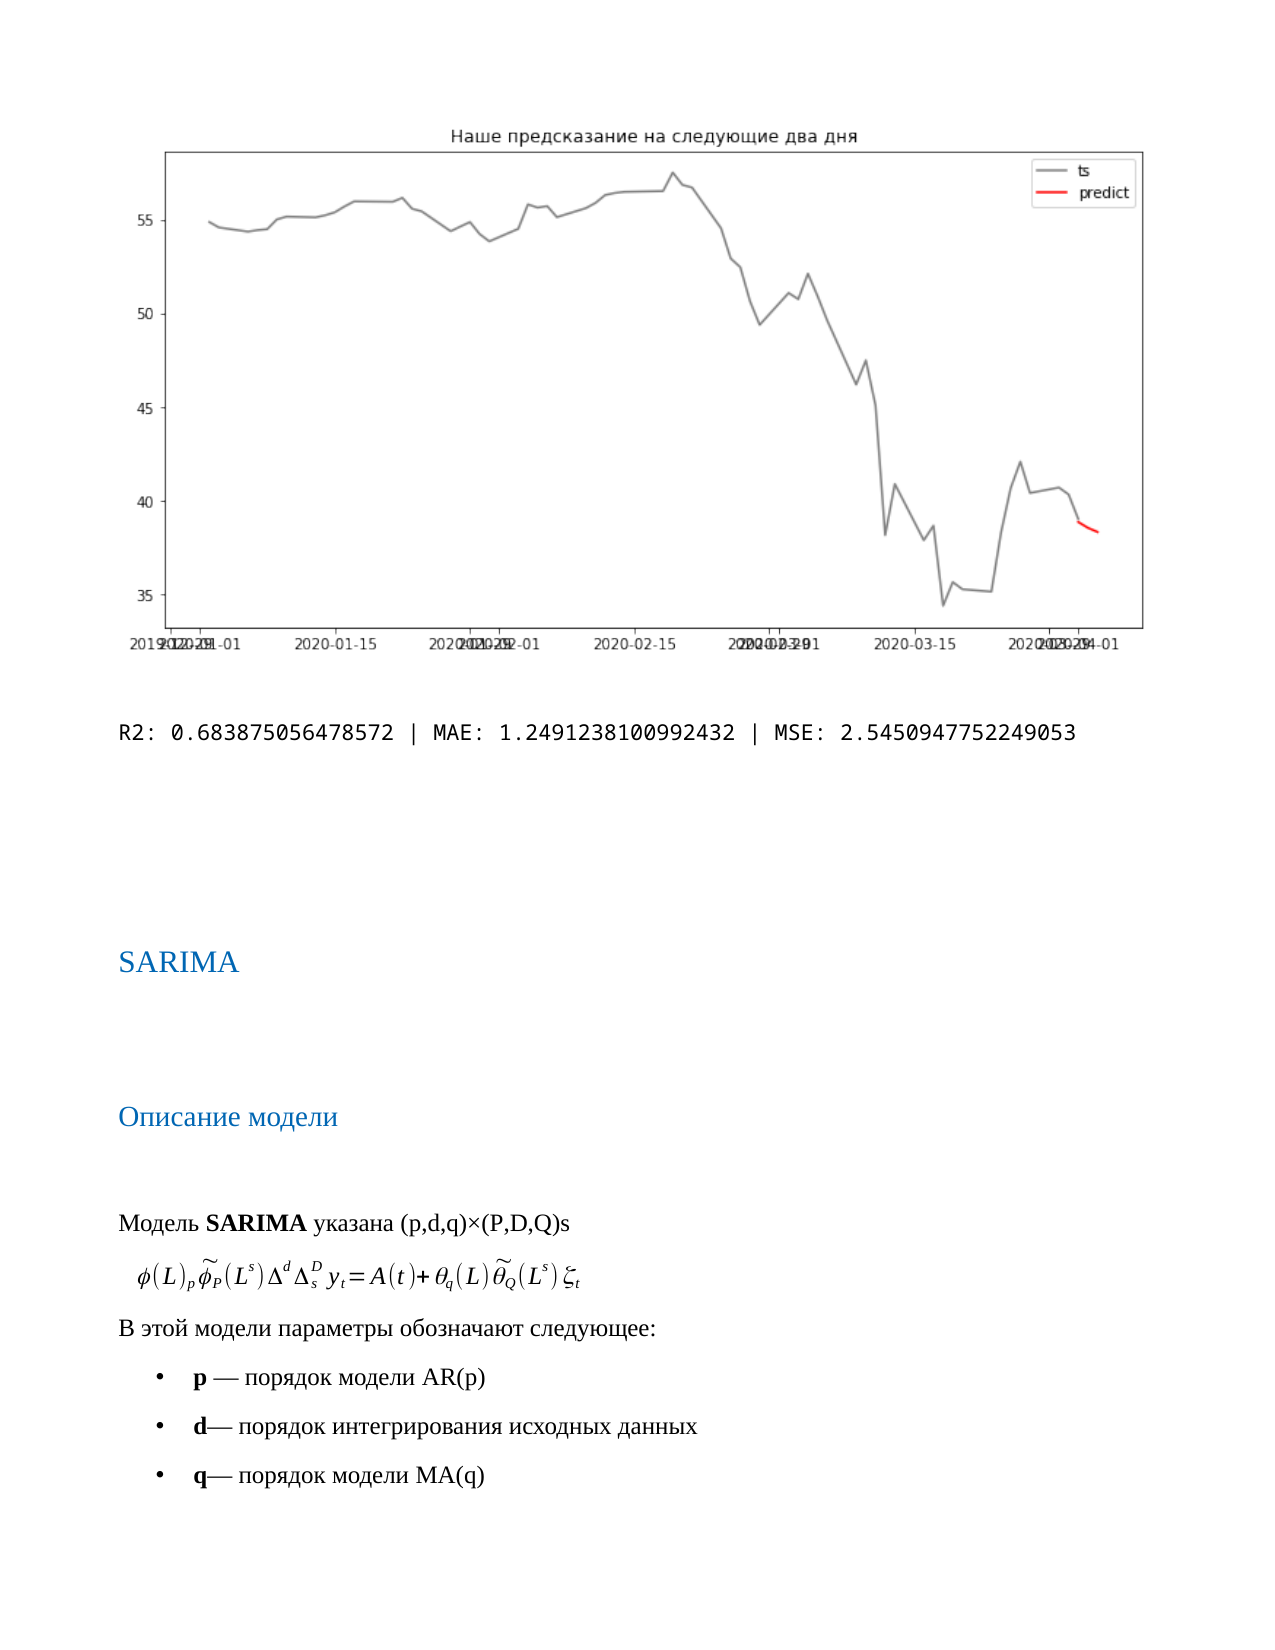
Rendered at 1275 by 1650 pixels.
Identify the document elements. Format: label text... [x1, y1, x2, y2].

picture [118, 118, 1157, 663]
list d— порядок интегрирования исходных данных [156, 1411, 1157, 1439]
list q— порядок модели MA(q) [156, 1460, 1157, 1489]
text Описание модели [118, 1099, 1157, 1132]
list p — порядок модели AR(p) [156, 1362, 1157, 1391]
text SARIMA [118, 943, 1157, 979]
text R2: 0.683875056478572 | MAE: 1.2491238100992432 | MSE: 2.5450947752249053 [118, 717, 1157, 747]
text Модель SARIMA указана (p,d,q)×(P,D,Q)s [118, 1208, 1157, 1237]
text В этой модели параметры обозначают следующее: [118, 1313, 1157, 1341]
